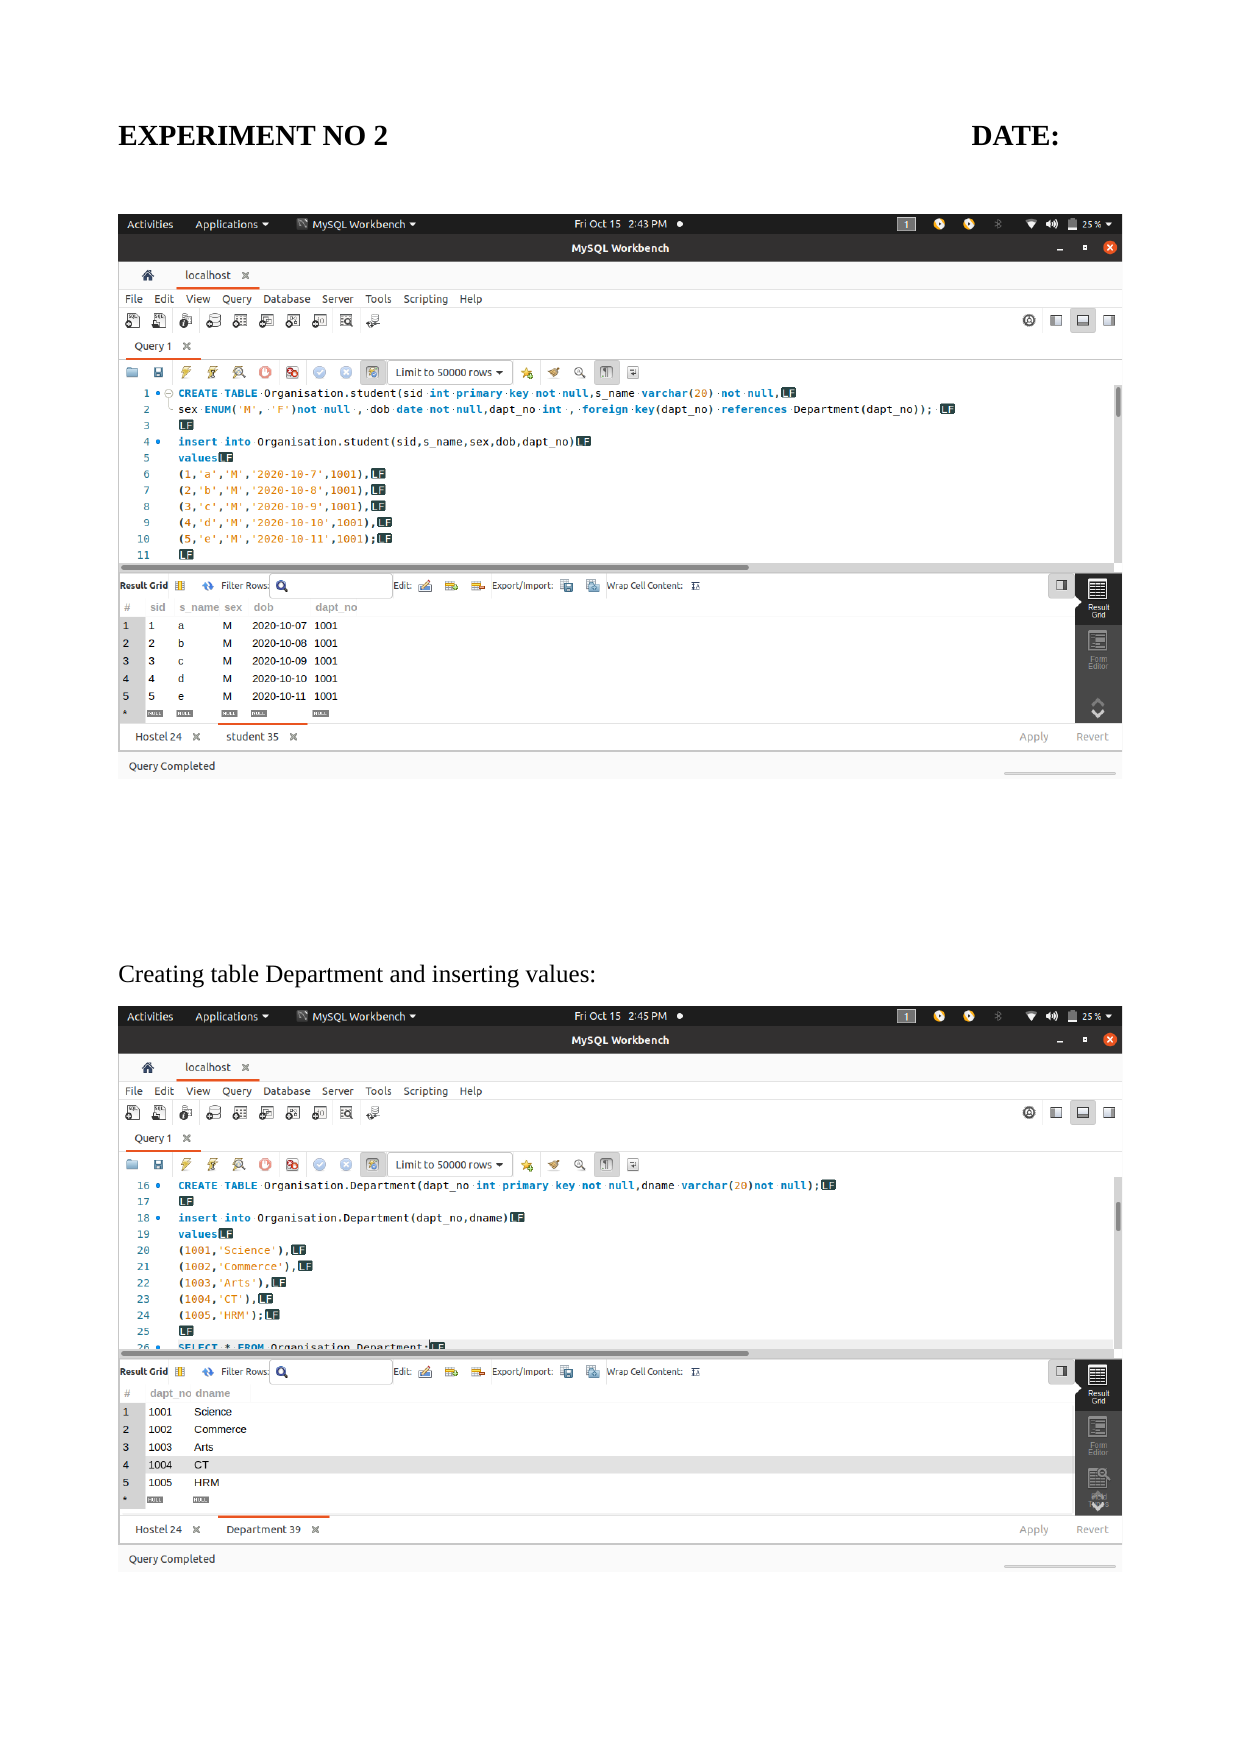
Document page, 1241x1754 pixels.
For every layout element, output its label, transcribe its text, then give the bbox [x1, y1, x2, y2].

text Creating table Department and inserting values: [118, 959, 1122, 988]
picture [118, 214, 1123, 779]
picture [118, 1006, 1123, 1572]
